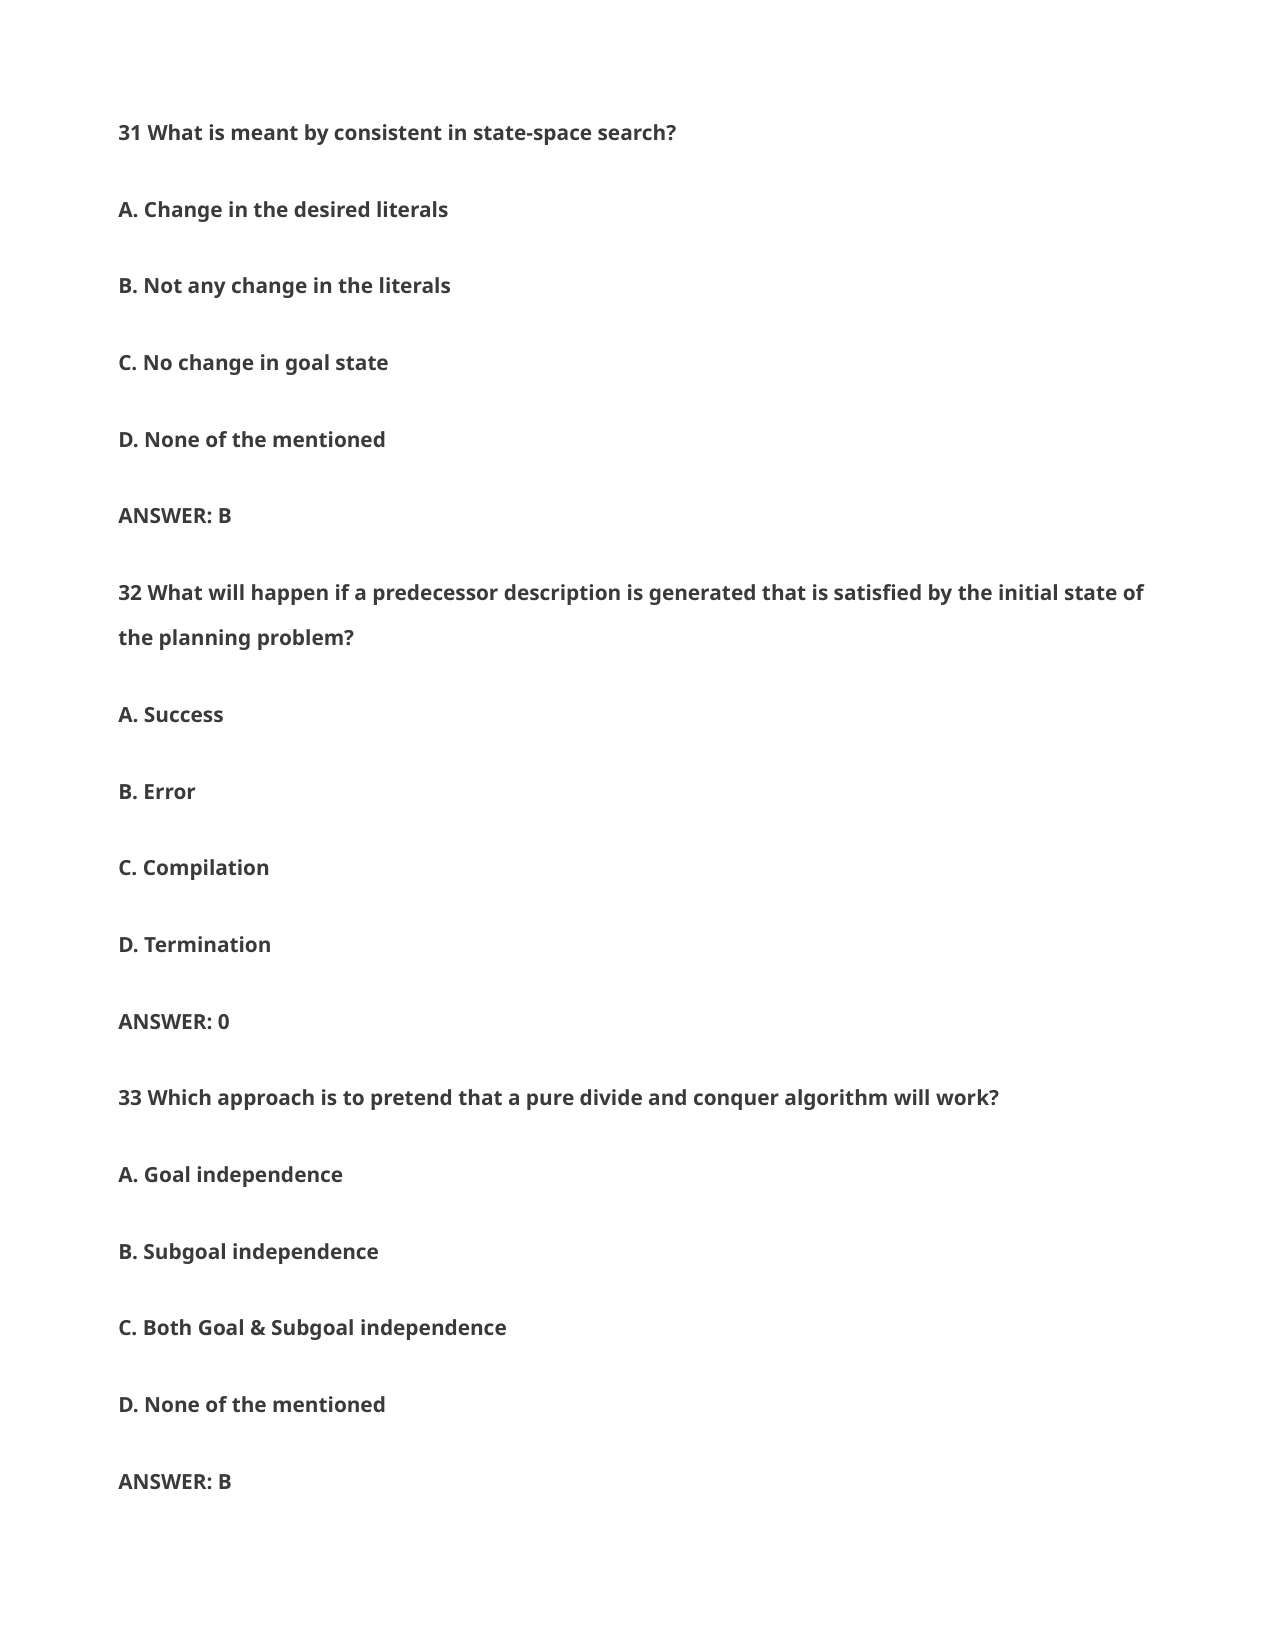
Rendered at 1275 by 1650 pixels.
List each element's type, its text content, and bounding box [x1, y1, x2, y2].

subtitle 33 Which approach is to pretend that a pure divide and conquer algorithm will work? [118, 1083, 1157, 1112]
subtitle 32 What will happen if a predecessor description is generated that is satisfied by the initial state of the planning problem? [118, 578, 1157, 652]
subtitle A. Goal independence [118, 1160, 1157, 1189]
subtitle B. Error [118, 777, 1157, 805]
subtitle D. None of the mentioned [118, 425, 1157, 453]
subtitle 31 What is meant by consistent in state-space search? [118, 118, 1157, 147]
subtitle B. Not any change in the literals [118, 271, 1157, 300]
subtitle C. No change in goal state [118, 348, 1157, 377]
subtitle A. Change in the desired literals [118, 195, 1157, 223]
subtitle C. Both Goal & Subgoal independence [118, 1313, 1157, 1342]
subtitle ANSWER: B [118, 1467, 1157, 1495]
subtitle C. Compilation [118, 853, 1157, 882]
subtitle D. None of the mentioned [118, 1390, 1157, 1419]
subtitle B. Subgoal independence [118, 1237, 1157, 1265]
subtitle ANSWER: 0 [118, 1007, 1157, 1035]
subtitle A. Success [118, 700, 1157, 729]
subtitle D. Termination [118, 930, 1157, 959]
subtitle ANSWER: B [118, 501, 1157, 530]
